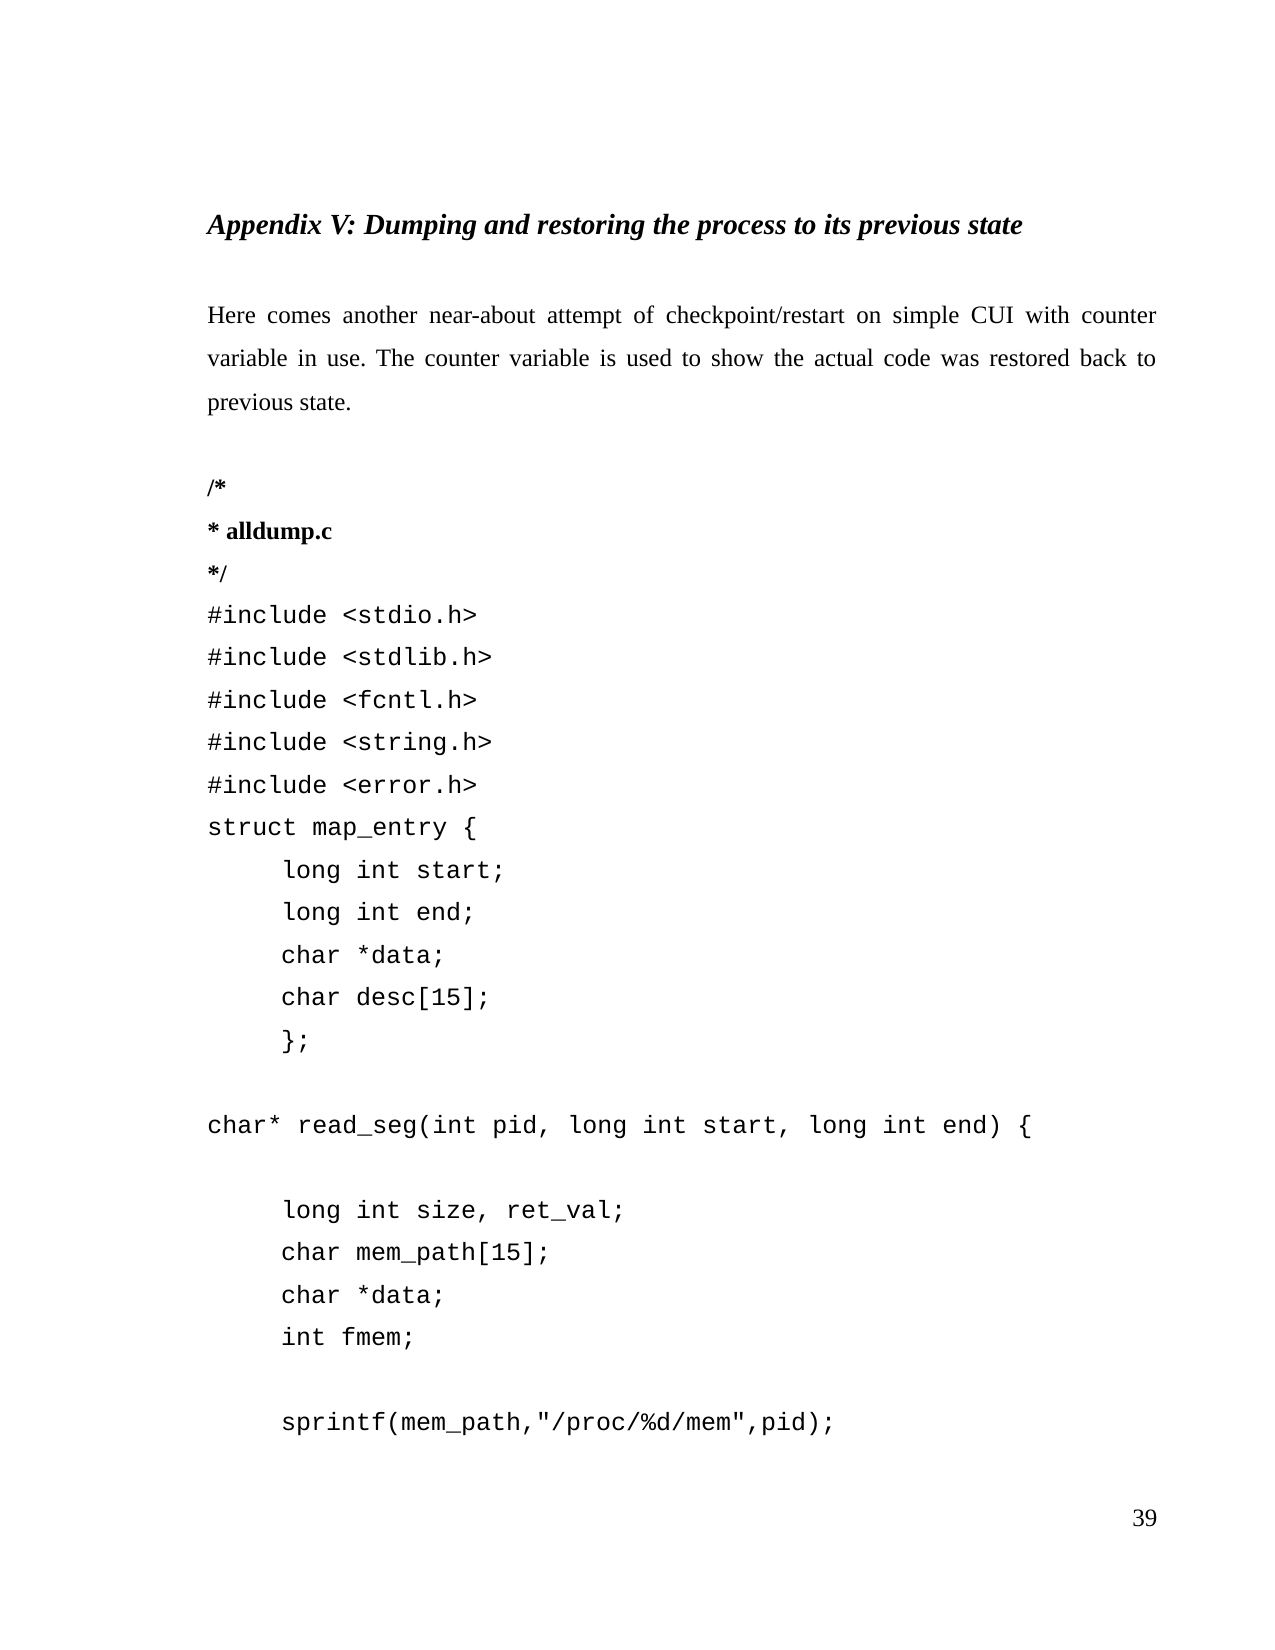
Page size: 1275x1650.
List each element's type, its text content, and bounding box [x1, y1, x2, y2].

text char* read_seg(int pid, long int start, long int end) { [207, 1112, 1157, 1141]
text #include <stdlib.h> [207, 645, 1157, 673]
text long int size, ret_val; [207, 1197, 1157, 1226]
text }; [207, 1027, 1157, 1056]
text char *data; [207, 942, 1157, 971]
text struct map_entry { [207, 815, 1157, 843]
text /* [207, 473, 1157, 502]
subtitle Appendix V: Dumping and restoring the process to its previous state [207, 207, 1157, 241]
text */ [207, 559, 1157, 588]
text #include <error.h> [207, 772, 1157, 801]
text long int start; [207, 857, 1157, 886]
text char desc[15]; [207, 985, 1157, 1013]
text sprintf(mem_path,"/proc/%d/mem",pid); [207, 1410, 1157, 1438]
text char mem_path[15]; [207, 1240, 1157, 1268]
text char *data; [207, 1282, 1157, 1311]
text long int end; [207, 900, 1157, 928]
text int fmem; [207, 1325, 1157, 1353]
text #include <stdio.h> [207, 602, 1157, 631]
text #include <fcntl.h> [207, 687, 1157, 716]
text Here comes another near-about attempt of checkpoint/restart on simple CUI with counter variable in use. The counter variable is used to show the actual code was restored back to previous state. [207, 300, 1157, 415]
text #include <string.h> [207, 730, 1157, 758]
text * alldump.c [207, 516, 1157, 545]
